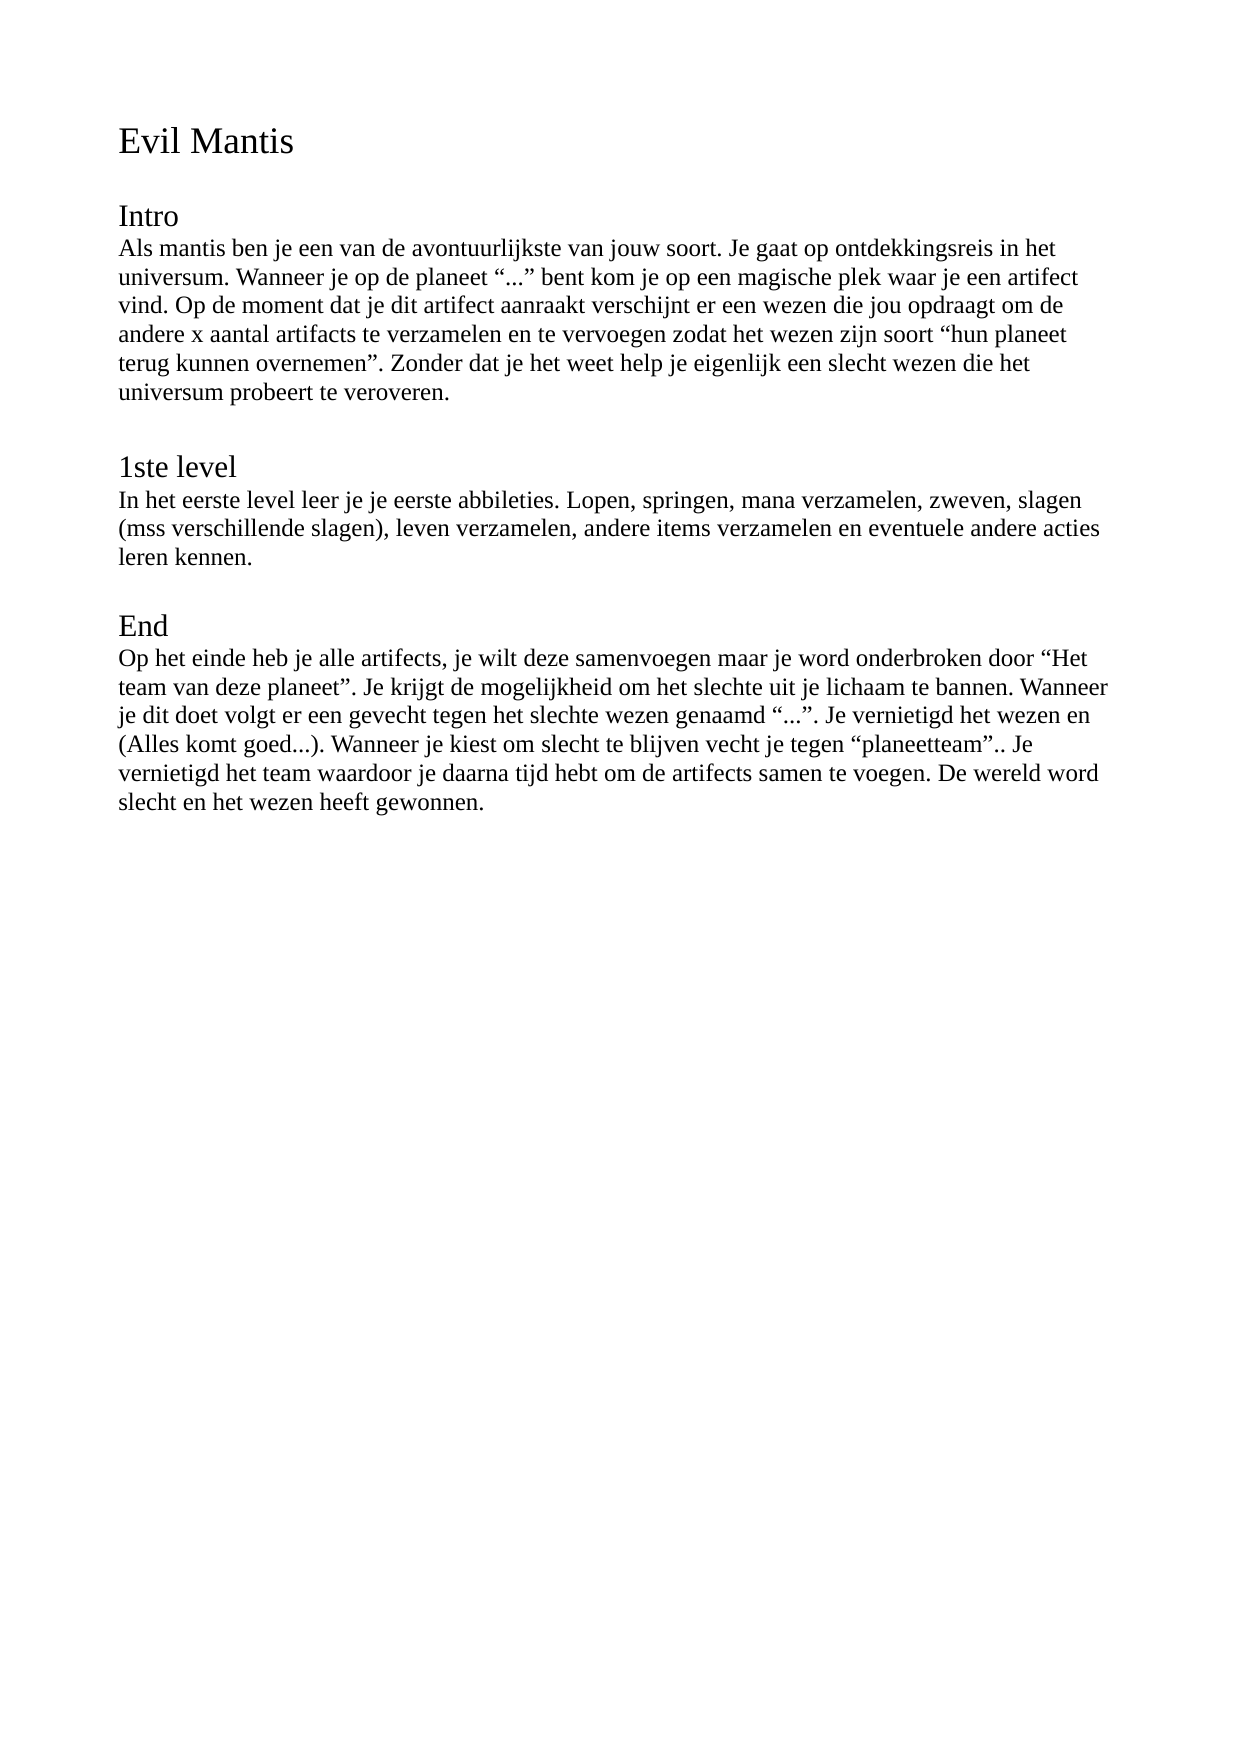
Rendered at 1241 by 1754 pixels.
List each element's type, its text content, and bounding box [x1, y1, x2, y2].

text Intro [118, 197, 1122, 233]
text End [118, 607, 1122, 643]
text In het eerste level leer je je eerste abbileties. Lopen, springen, mana verzamelen, zweven, slagen (mss verschillende slagen), leven verzamelen, andere items verzamelen en eventuele andere acties leren kennen. [118, 485, 1122, 571]
text Op het einde heb je alle artifects, je wilt deze samenvoegen maar je word onderbroken door “Het team van deze planeet”. Je krijgt de mogelijkheid om het slechte uit je lichaam te bannen. Wanneer je dit doet volgt er een gevecht tegen het slechte wezen genaamd “...”. Je vernietigd het wezen en (Alles komt goed...). Wanneer je kiest om slecht te blijven vecht je tegen “planeetteam”.. Je vernietigd het team waardoor je daarna tijd hebt om de artifects samen te voegen. De wereld word slecht en het wezen heeft gewonnen. [118, 643, 1122, 815]
text Evil Mantis [118, 118, 1122, 161]
text 1ste level [118, 449, 1122, 485]
text Als mantis ben je een van de avontuurlijkste van jouw soort. Je gaat op ontdekkingsreis in het universum. Wanneer je op de planeet “...” bent kom je op een magische plek waar je een artifect vind. Op de moment dat je dit artifect aanraakt verschijnt er een wezen die jou opdraagt om de andere x aantal artifacts te verzamelen en te vervoegen zodat het wezen zijn soort “hun planeet terug kunnen overnemen”. Zonder dat je het weet help je eigenlijk een slecht wezen die het universum probeert te veroveren. [118, 233, 1122, 406]
